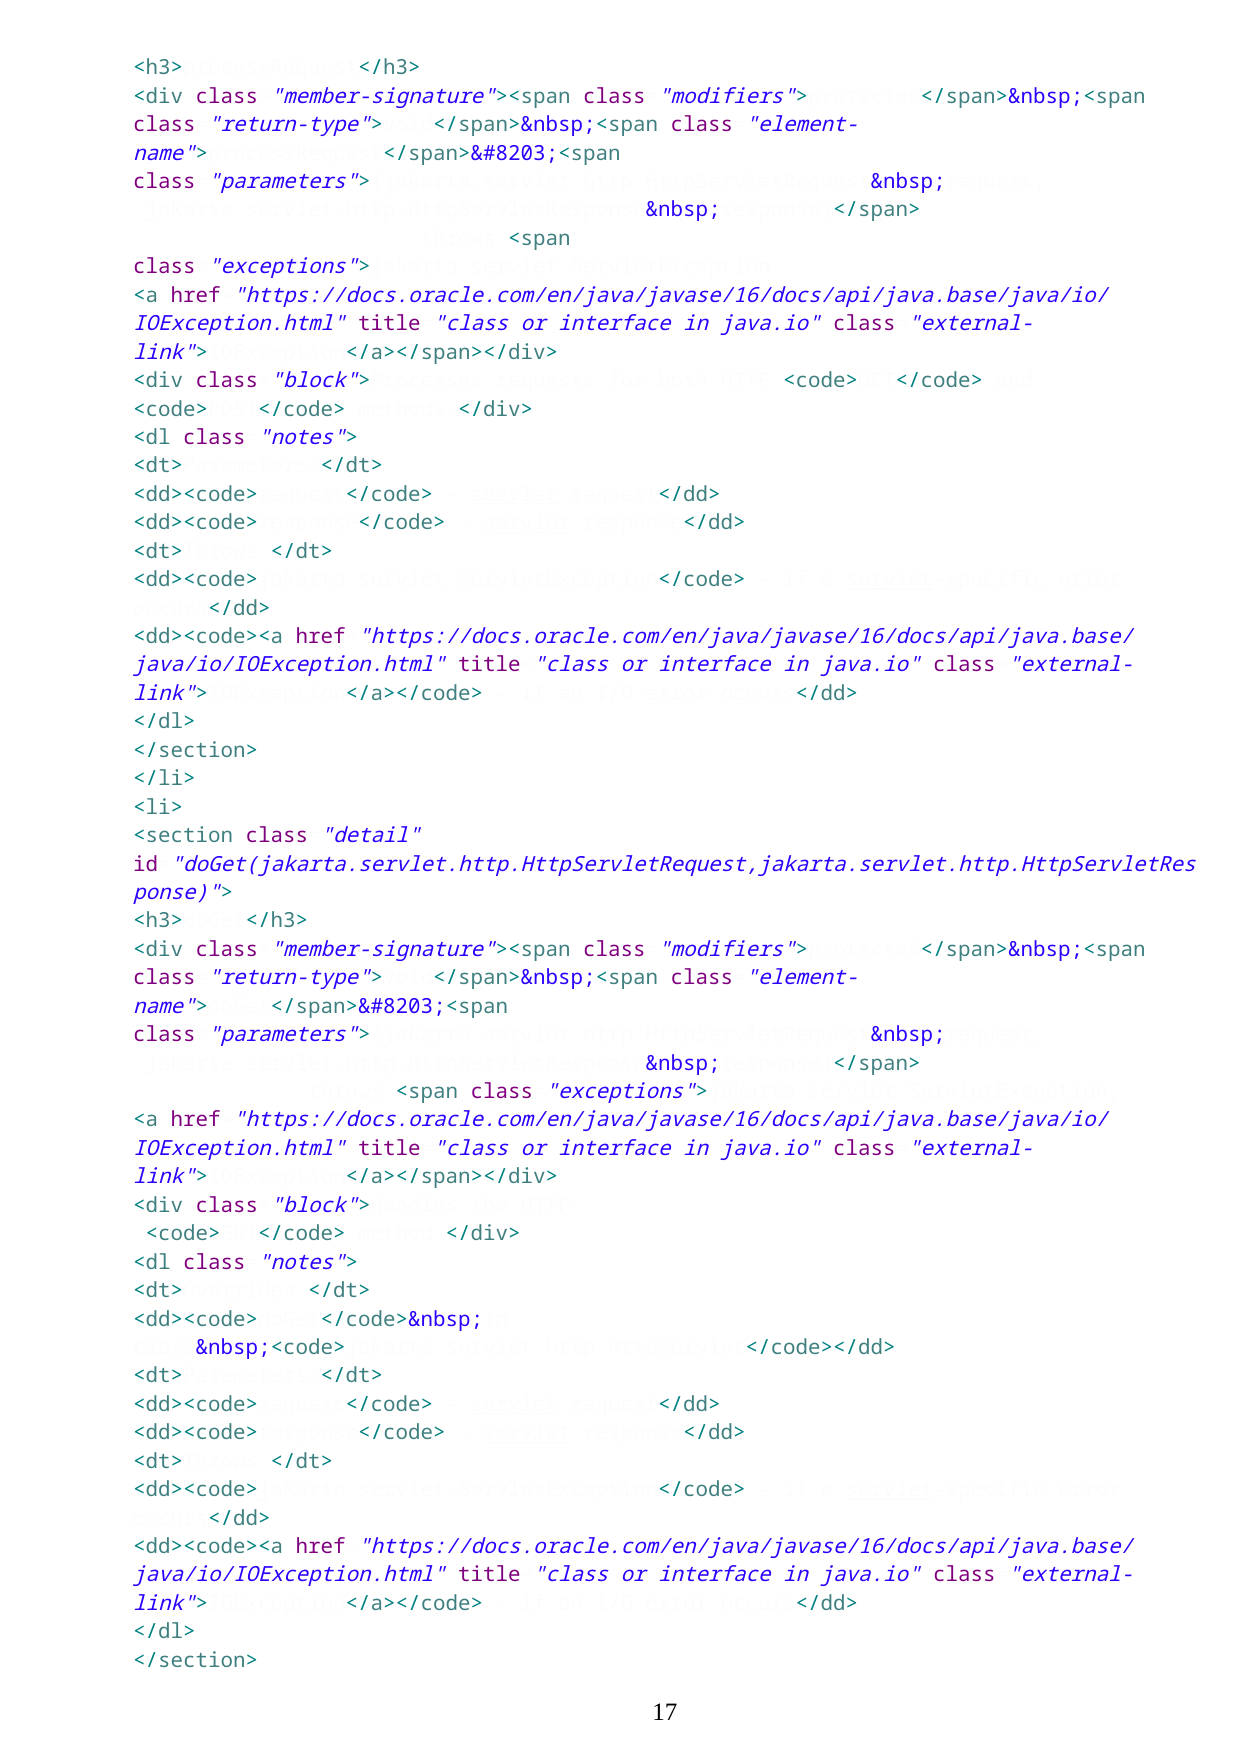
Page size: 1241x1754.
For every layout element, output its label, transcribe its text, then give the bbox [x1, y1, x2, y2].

text </li> [133, 763, 1196, 792]
text <div class="block">Processes requests for both HTTP <code>GET</code> and <code>POST</code> methods.</div> [133, 365, 1196, 422]
text throws <span class="exceptions">jakarta.servlet.ServletException, [133, 223, 1196, 280]
text </dl> [133, 1616, 1196, 1645]
text <dd><code>jakarta.servlet.ServletException</code> - if a servlet-specific error occurs</dd> [133, 564, 1196, 621]
text </section> [133, 735, 1196, 763]
text throws <span class="exceptions">jakarta.servlet.ServletException, [133, 1076, 1196, 1104]
text <dl class="notes"> [133, 1247, 1196, 1275]
text <dd><code>request</code> - servlet request</dd> [133, 1389, 1196, 1417]
text </section> [133, 1645, 1196, 1673]
text <section class="detail" id="doGet(jakarta.servlet.http.HttpServletRequest,jakarta.servlet.http.HttpServletResponse)"> [133, 820, 1196, 906]
text <dd><code><a href="https://docs.oracle.com/en/java/javase/16/docs/api/java.base/java/io/IOException.html" title="class or interface in java.io" class="external-link">IOException</a></code> - if an I/O error occurs</dd> [133, 1531, 1196, 1616]
text <dl class="notes"> [133, 422, 1196, 451]
text <code>GET</code> method.</div> [133, 1218, 1196, 1247]
text <dd><code>response</code> - servlet response</dd> [133, 1417, 1196, 1446]
text jakarta.servlet.http.HttpServletResponse&nbsp;response)</span> [133, 1048, 1196, 1076]
text <div class="block">Handles the HTTP [133, 1190, 1196, 1218]
text <a href="https://docs.oracle.com/en/java/javase/16/docs/api/java.base/java/io/IOException.html" title="class or interface in java.io" class="external-link">IOException</a></span></div> [133, 280, 1196, 365]
text <div class="member-signature"><span class="modifiers">protected</span>&nbsp;<span class="return-type">void</span>&nbsp;<span class="element-name">processRequest</span>&#8203;<span class="parameters">(jakarta.servlet.http.HttpServletRequest&nbsp;request, [133, 81, 1196, 194]
text <dt>Throws:</dt> [133, 536, 1196, 564]
text <dd><code>request</code> - servlet request</dd> [133, 479, 1196, 507]
text <dd><code>doGet</code>&nbsp;in class&nbsp;<code>jakarta.servlet.http.HttpServlet</code></dd> [133, 1304, 1196, 1361]
text <a href="https://docs.oracle.com/en/java/javase/16/docs/api/java.base/java/io/IOException.html" title="class or interface in java.io" class="external-link">IOException</a></span></div> [133, 1104, 1196, 1190]
text <dd><code>response</code> - servlet response</dd> [133, 507, 1196, 536]
text <h3>processRequest</h3> [133, 52, 1196, 81]
text <dd><code>jakarta.servlet.ServletException</code> - if a servlet-specific error occurs</dd> [133, 1474, 1196, 1531]
text <dd><code><a href="https://docs.oracle.com/en/java/javase/16/docs/api/java.base/java/io/IOException.html" title="class or interface in java.io" class="external-link">IOException</a></code> - if an I/O error occurs</dd> [133, 621, 1196, 706]
text </dl> [133, 706, 1196, 735]
text <dt>Parameters:</dt> [133, 1361, 1196, 1389]
text <dt>Throws:</dt> [133, 1446, 1196, 1474]
text <h3>doGet</h3> [133, 906, 1196, 934]
text <dt>Overrides:</dt> [133, 1275, 1196, 1304]
text <li> [133, 792, 1196, 820]
text <dt>Parameters:</dt> [133, 451, 1196, 479]
text jakarta.servlet.http.HttpServletResponse&nbsp;response)</span> [133, 194, 1196, 223]
text <div class="member-signature"><span class="modifiers">protected</span>&nbsp;<span class="return-type">void</span>&nbsp;<span class="element-name">doGet</span>&#8203;<span class="parameters">(jakarta.servlet.http.HttpServletRequest&nbsp;request, [133, 934, 1196, 1048]
